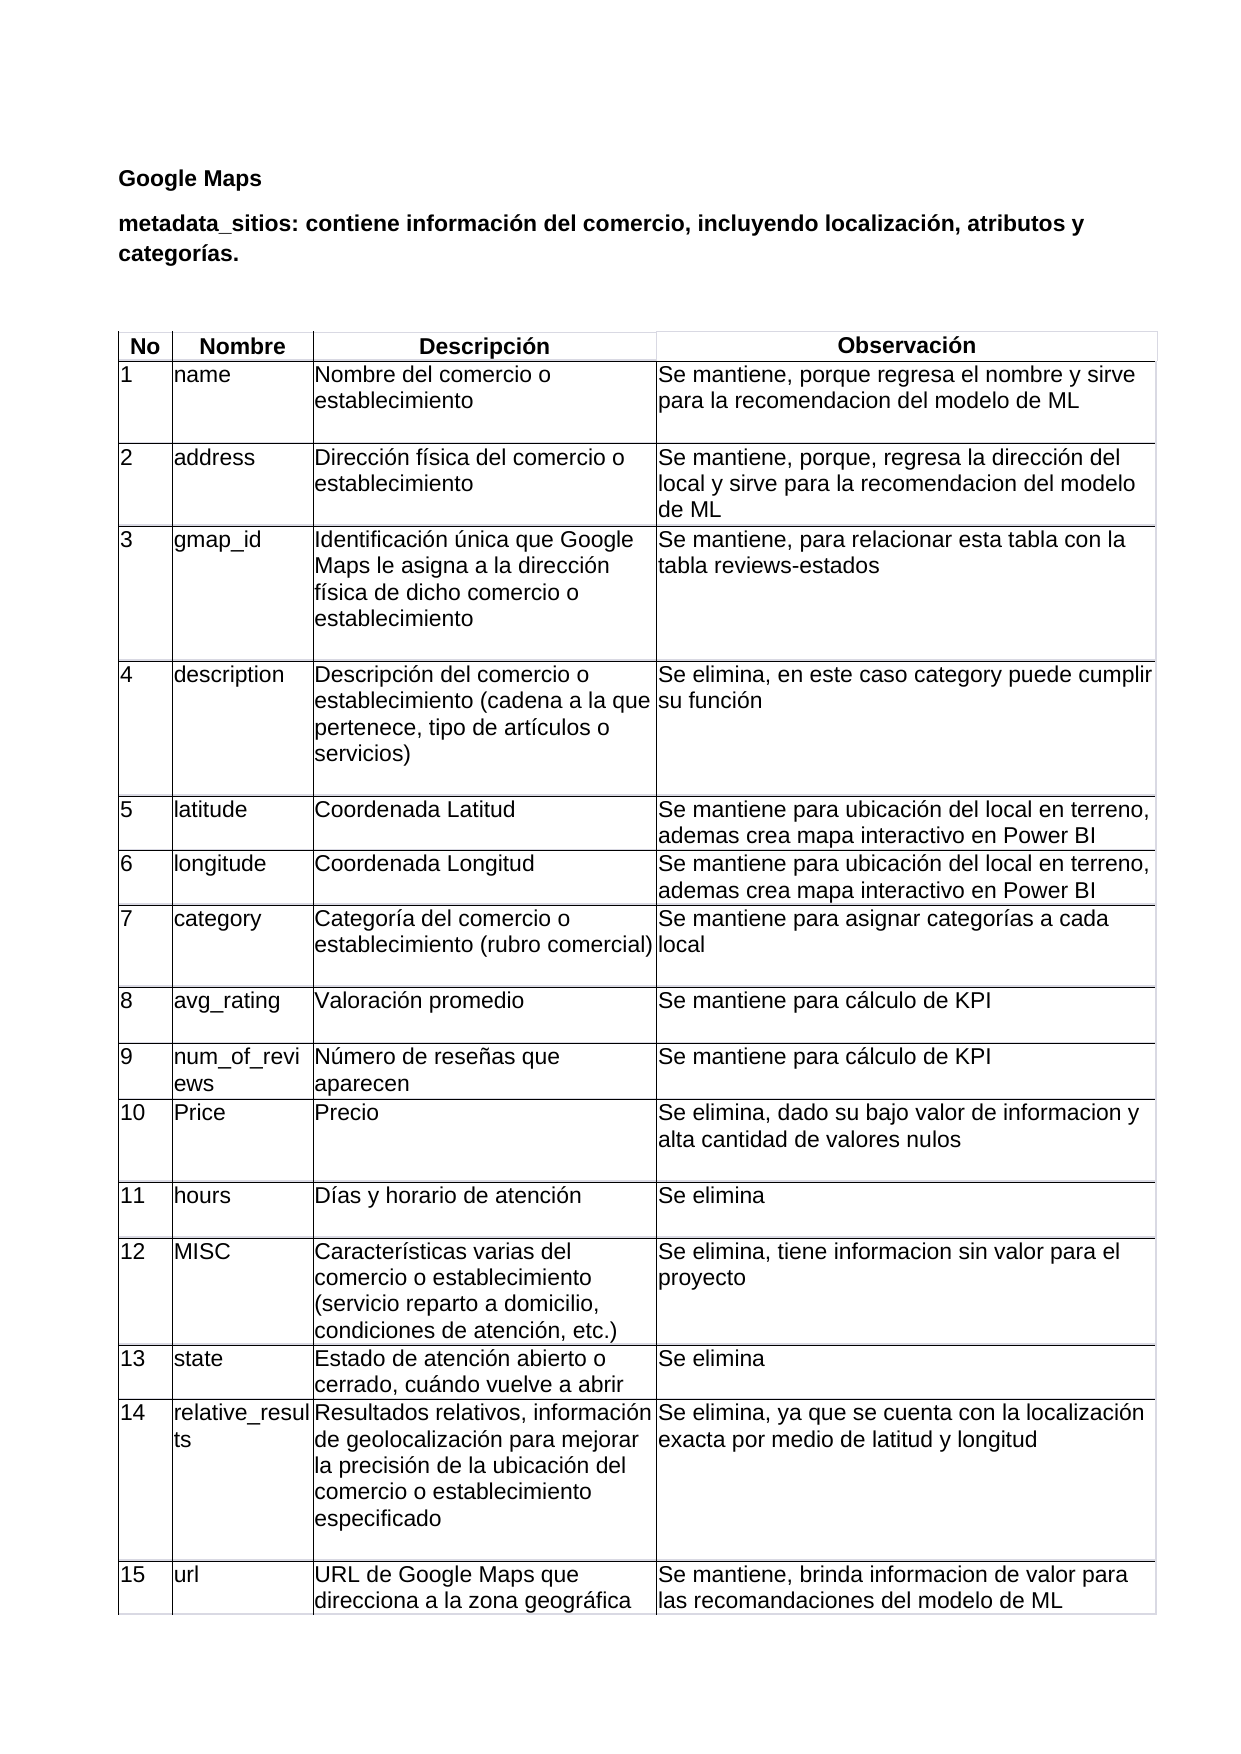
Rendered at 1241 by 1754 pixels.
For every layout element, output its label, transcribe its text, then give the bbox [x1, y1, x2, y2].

table_cell Coordenada Longitud [314, 851, 656, 903]
table_cell category [173, 906, 313, 985]
table_cell Resultados relativos, información de geolocalización para mejorar la precisión de la ubicación del comercio o establecimiento especificado [314, 1400, 656, 1559]
table_cell url [173, 1562, 313, 1613]
table_cell Nombre del comercio o establecimiento [314, 362, 656, 442]
table_header Nombre [173, 333, 313, 359]
table_cell Se elimina [657, 1183, 1155, 1236]
table_cell name [173, 362, 313, 442]
table_cell Se mantiene, porque, regresa la dirección del local y sirve para la recomendacion del modelo de ML [657, 444, 1155, 524]
table_header Descripción [314, 333, 656, 359]
table_cell longitude [173, 851, 313, 903]
table_cell MISC [173, 1239, 313, 1343]
table_cell Se elimina, dado su bajo valor de informacion y alta cantidad de valores nulos [657, 1100, 1155, 1180]
table_cell Se mantiene, porque regresa el nombre y sirve para la recomendacion del modelo de ML [657, 362, 1155, 442]
table_cell Coordenada Latitud [314, 797, 656, 849]
table_cell Categoría del comercio o establecimiento (rubro comercial) [314, 906, 656, 985]
table_cell Se elimina, ya que se cuenta con la localización exacta por medio de latitud y longitud [657, 1400, 1155, 1559]
table_cell Se elimina, en este caso category puede cumplir su función [657, 662, 1155, 794]
table_cell Se mantiene para ubicación del local en terreno, ademas crea mapa interactivo en Power BI [657, 797, 1155, 849]
table_cell state [173, 1346, 313, 1398]
table_cell 8 [119, 988, 172, 1042]
table_header No [119, 333, 172, 359]
table_cell Se mantiene para asignar categorías a cada local [657, 906, 1155, 985]
table_cell Días y horario de atención [314, 1183, 656, 1236]
table_cell Se mantiene para ubicación del local en terreno, ademas crea mapa interactivo en Power BI [657, 851, 1155, 903]
table_cell Dirección física del comercio o establecimiento [314, 444, 656, 524]
table_cell 9 [119, 1044, 172, 1098]
table_cell latitude [173, 797, 313, 849]
table_cell relative_results [173, 1400, 313, 1559]
table_cell hours [173, 1183, 313, 1236]
table_cell 10 [119, 1100, 172, 1180]
table_cell avg_rating [173, 988, 313, 1042]
table_cell 12 [119, 1239, 172, 1343]
table_cell description [173, 662, 313, 794]
table_cell num_of_reviews [173, 1044, 313, 1098]
table_cell Características varias del comercio o establecimiento (servicio reparto a domicilio, condiciones de atención, etc.) [314, 1239, 656, 1343]
table_cell 7 [119, 906, 172, 985]
table_cell Valoración promedio [314, 988, 656, 1042]
table_cell 3 [119, 527, 172, 659]
table_cell Price [173, 1100, 313, 1180]
table_cell Descripción del comercio o establecimiento (cadena a la que pertenece, tipo de artículos o servicios) [314, 662, 656, 794]
table_cell Identificación única que Google Maps le asigna a la dirección física de dicho comercio o establecimiento [314, 527, 656, 659]
table_cell 15 [119, 1562, 172, 1613]
table_cell 6 [119, 851, 172, 903]
text Google Maps [118, 165, 1122, 191]
table_cell 13 [119, 1346, 172, 1398]
table_cell Precio [314, 1100, 656, 1180]
table_cell Se mantiene, para relacionar esta tabla con la tabla reviews-estados [657, 527, 1155, 659]
table_cell 14 [119, 1400, 172, 1559]
table_cell Número de reseñas que aparecen [314, 1044, 656, 1098]
table_cell Se mantiene, brinda informacion de valor para las recomandaciones del modelo de ML [657, 1562, 1155, 1613]
table_cell Se elimina, tiene informacion sin valor para el proyecto [657, 1239, 1155, 1343]
table_cell Se elimina [657, 1346, 1155, 1398]
table_cell Estado de atención abierto o cerrado, cuándo vuelve a abrir [314, 1346, 656, 1398]
table_cell 5 [119, 797, 172, 849]
table_cell URL de Google Maps que direcciona a la zona geográfica [314, 1562, 656, 1613]
table_cell Se mantiene para cálculo de KPI [657, 988, 1155, 1042]
text metadata_sitios: contiene información del comercio, incluyendo localización, atributos y categorías. [118, 210, 1122, 266]
table_cell 11 [119, 1183, 172, 1236]
table_cell 2 [119, 444, 172, 524]
table_cell Se mantiene para cálculo de KPI [657, 1044, 1155, 1098]
table_header Observación [657, 332, 1157, 361]
table_cell 4 [119, 662, 172, 794]
table_cell address [173, 444, 313, 524]
table_cell gmap_id [173, 527, 313, 659]
table_cell 1 [119, 362, 172, 442]
